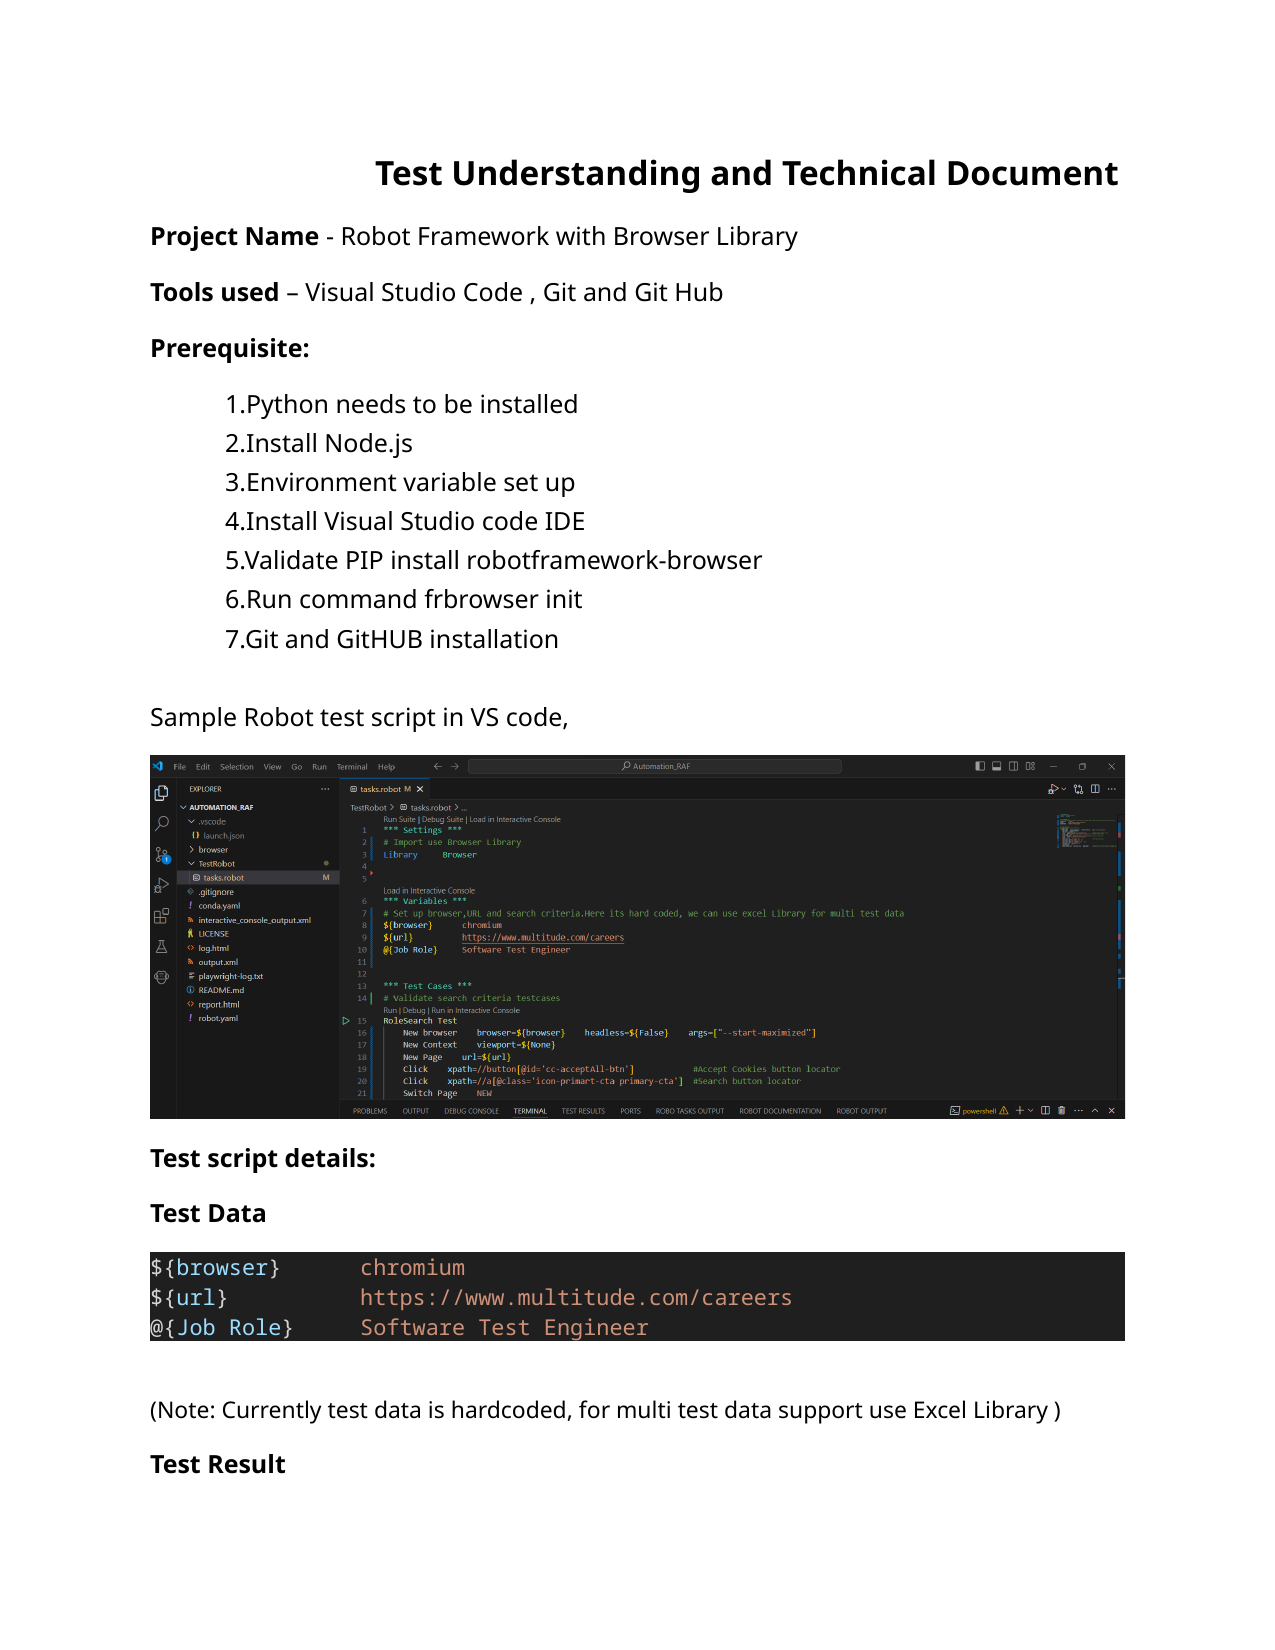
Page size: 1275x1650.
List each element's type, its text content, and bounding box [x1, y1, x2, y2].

text 6.Run command frbrowser init [225, 582, 1125, 616]
text Prerequisite: [150, 331, 1125, 364]
text (Note: Currently test data is hardcoded, for multi test data support use Excel Library ) [150, 1394, 1125, 1425]
text 2.Install Node.js [225, 426, 1125, 459]
text Test Data [150, 1196, 1125, 1230]
text Tools used – Visual Studio Code , Git and Git Hub [150, 275, 1125, 309]
text 4.Install Visual Studio code IDE [225, 504, 1125, 538]
text Sample Robot test script in VS code, [150, 700, 1125, 734]
text Test script details: [150, 1140, 1125, 1174]
text 3.Environment variable set up [225, 465, 1125, 499]
text Test Result [150, 1447, 1125, 1481]
text 7.Git and GitHUB installation [225, 621, 1125, 655]
text Test Understanding and Technical Document [300, 150, 1125, 195]
text 1.Python needs to be installed [225, 386, 1125, 420]
text ${url} https://www.multitude.com/careers [150, 1282, 1125, 1312]
text @{Job Role} Software Test Engineer [150, 1312, 1125, 1341]
text 5.Validate PIP install robotframework-browser [225, 543, 1125, 577]
text Project Name - Robot Framework with Browser Library [150, 219, 1125, 253]
text ${browser} chromium [150, 1252, 1125, 1282]
